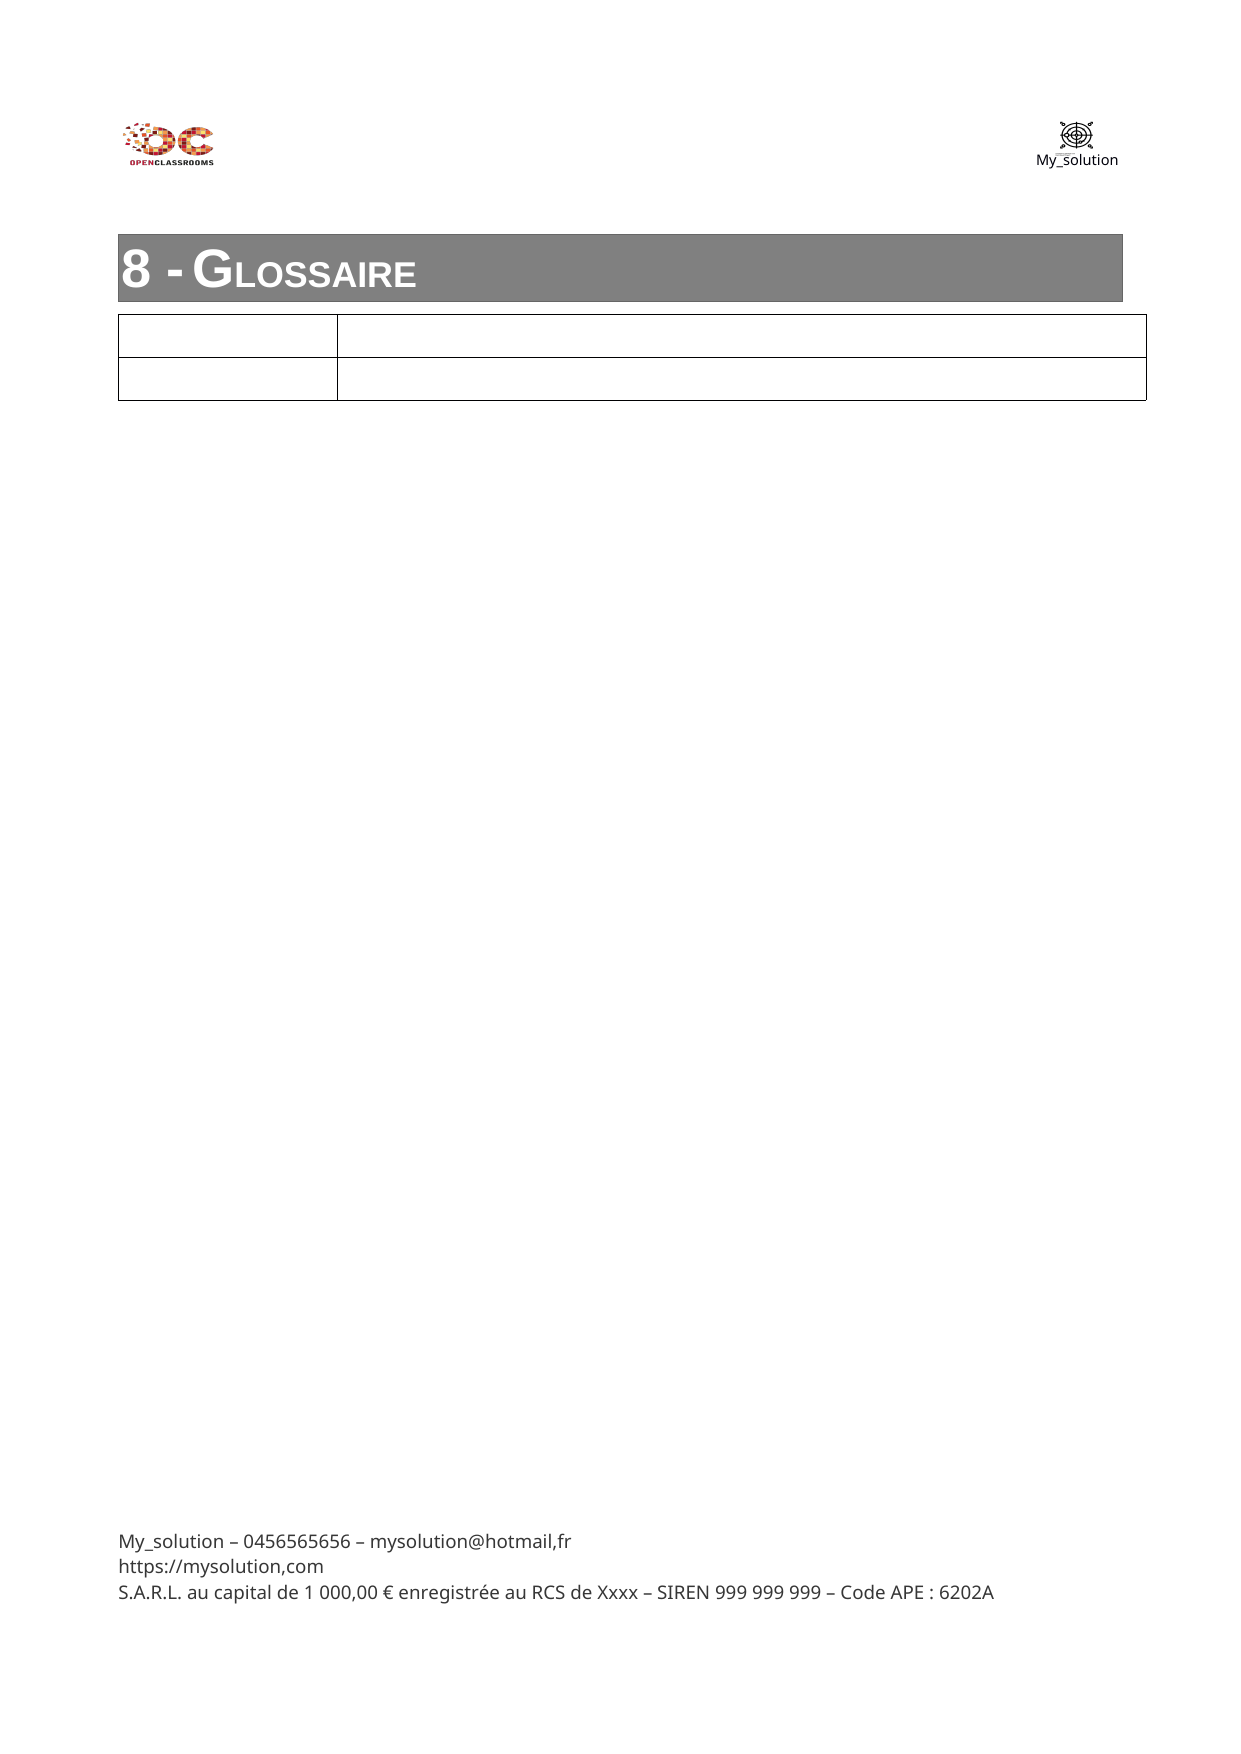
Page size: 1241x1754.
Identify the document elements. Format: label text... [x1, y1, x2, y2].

picture [1052, 118, 1101, 158]
table_cell [119, 358, 337, 399]
table_cell [338, 358, 1146, 399]
table_header [338, 315, 1146, 357]
subtitle Glossaire [119, 235, 1122, 301]
table_header [119, 315, 337, 357]
picture [119, 118, 217, 170]
